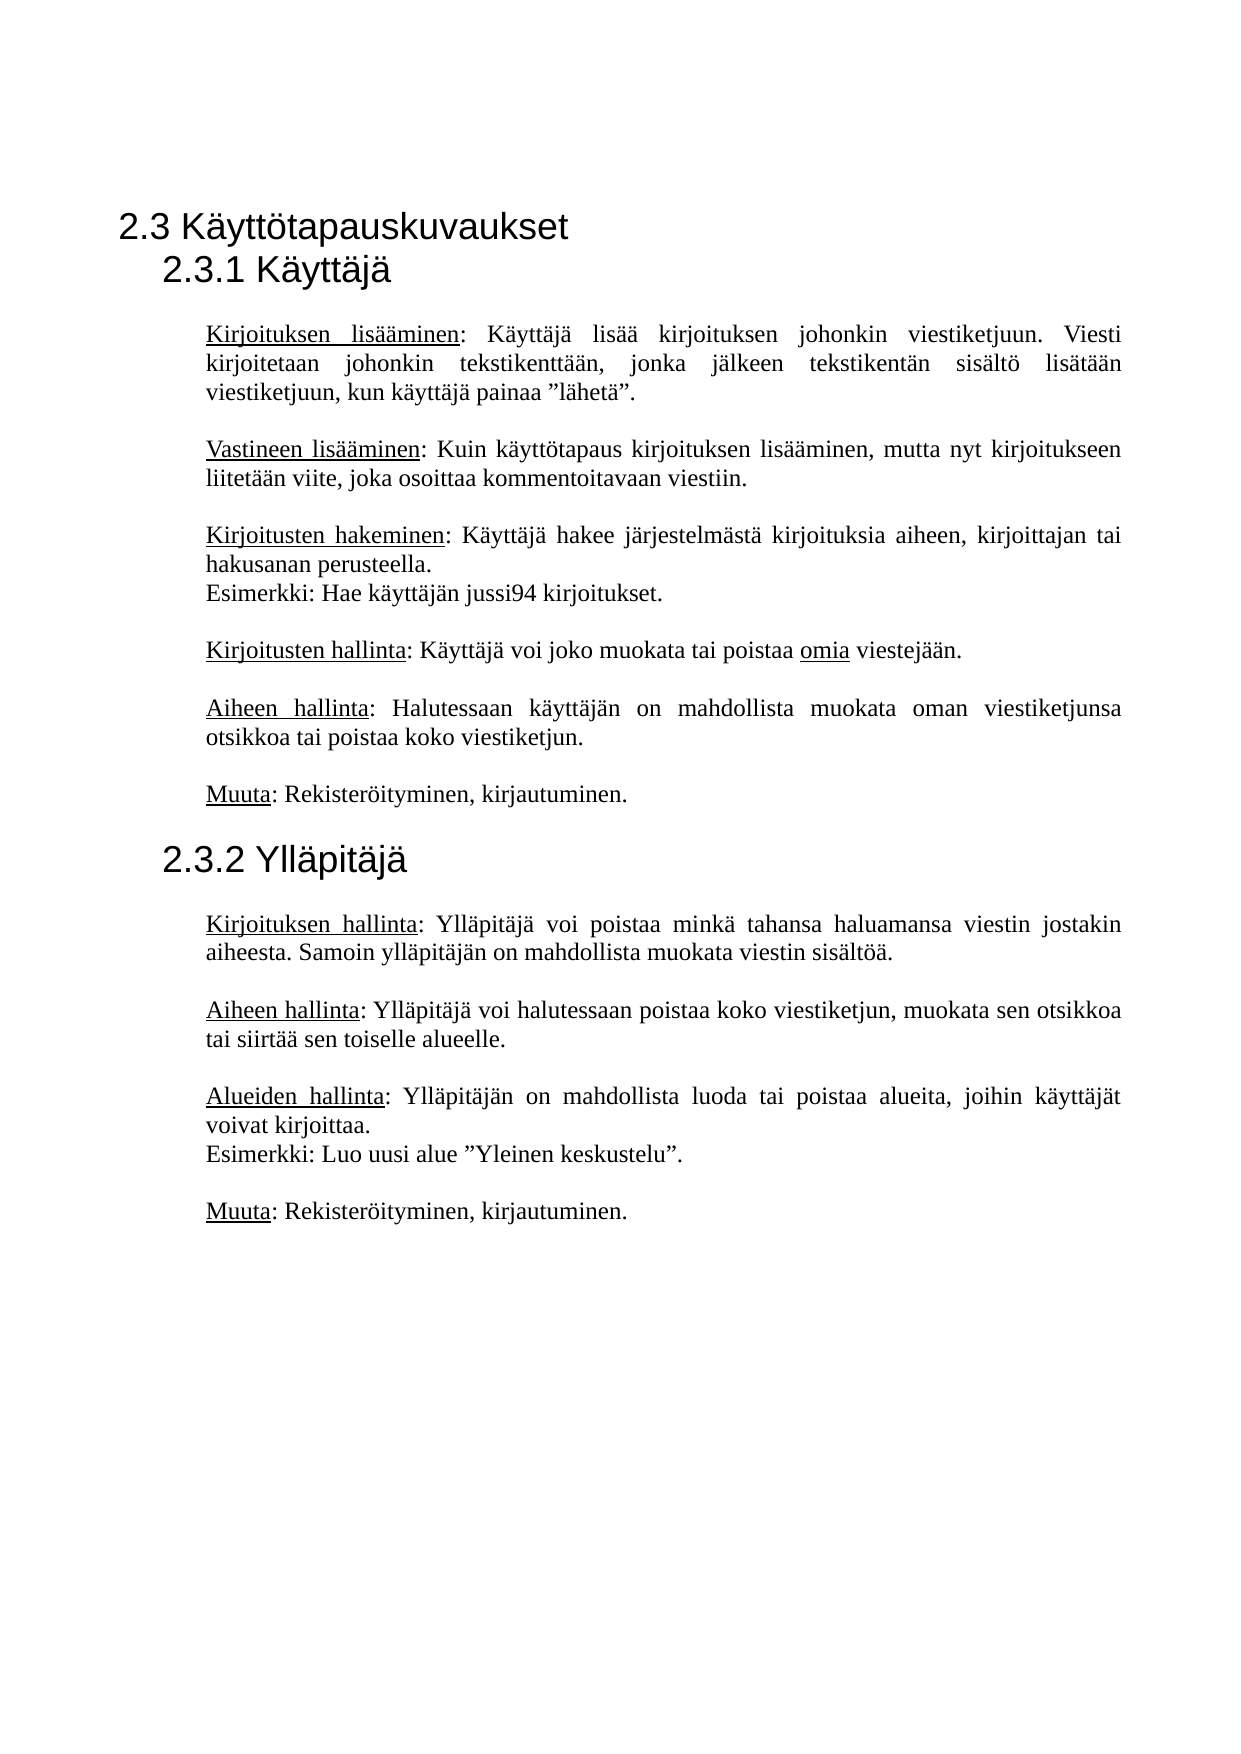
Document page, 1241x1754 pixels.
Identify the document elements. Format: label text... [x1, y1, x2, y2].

text 2.3.2 Ylläpitäjä [162, 837, 1122, 880]
text Vastineen lisääminen: Kuin käyttötapaus kirjoituksen lisääminen, mutta nyt kirjoitukseen liitetään viite, joka osoittaa kommentoitavaan viestiin. [206, 434, 1122, 492]
text Alueiden hallinta: Ylläpitäjän on mahdollista luoda tai poistaa alueita, joihin käyttäjät voivat kirjoittaa. [206, 1081, 1122, 1139]
text Aiheen hallinta: Halutessaan käyttäjän on mahdollista muokata oman viestiketjunsa otsikkoa tai poistaa koko viestiketjun. [206, 693, 1122, 751]
text Esimerkki: Hae käyttäjän jussi94 kirjoitukset. [206, 578, 1122, 607]
text Kirjoituksen lisääminen: Käyttäjä lisää kirjoituksen johonkin viestiketjuun. Viesti kirjoitetaan johonkin tekstikenttään, jonka jälkeen tekstikentän sisältö lisätään viestiketjuun, kun käyttäjä painaa ”lähetä”. [206, 319, 1122, 406]
text Aiheen hallinta: Ylläpitäjä voi halutessaan poistaa koko viestiketjun, muokata sen otsikkoa tai siirtää sen toiselle alueelle. [206, 995, 1122, 1052]
text 2.3.1 Käyttäjä [162, 247, 1122, 291]
text Muuta: Rekisteröityminen, kirjautuminen. [206, 779, 1122, 808]
text Esimerkki: Luo uusi alue ”Yleinen keskustelu”. [206, 1139, 1122, 1167]
text Kirjoitusten hakeminen: Käyttäjä hakee järjestelmästä kirjoituksia aiheen, kirjoittajan tai hakusanan perusteella. [206, 521, 1122, 578]
text 2.3 Käyttötapauskuvaukset [118, 204, 1122, 247]
text Kirjoitusten hallinta: Käyttäjä voi joko muokata tai poistaa omia viestejään. [206, 636, 1122, 664]
text Kirjoituksen hallinta: Ylläpitäjä voi poistaa minkä tahansa haluamansa viestin jostakin aiheesta. Samoin ylläpitäjän on mahdollista muokata viestin sisältöä. [206, 909, 1122, 966]
text Muuta: Rekisteröityminen, kirjautuminen. [206, 1196, 1122, 1225]
